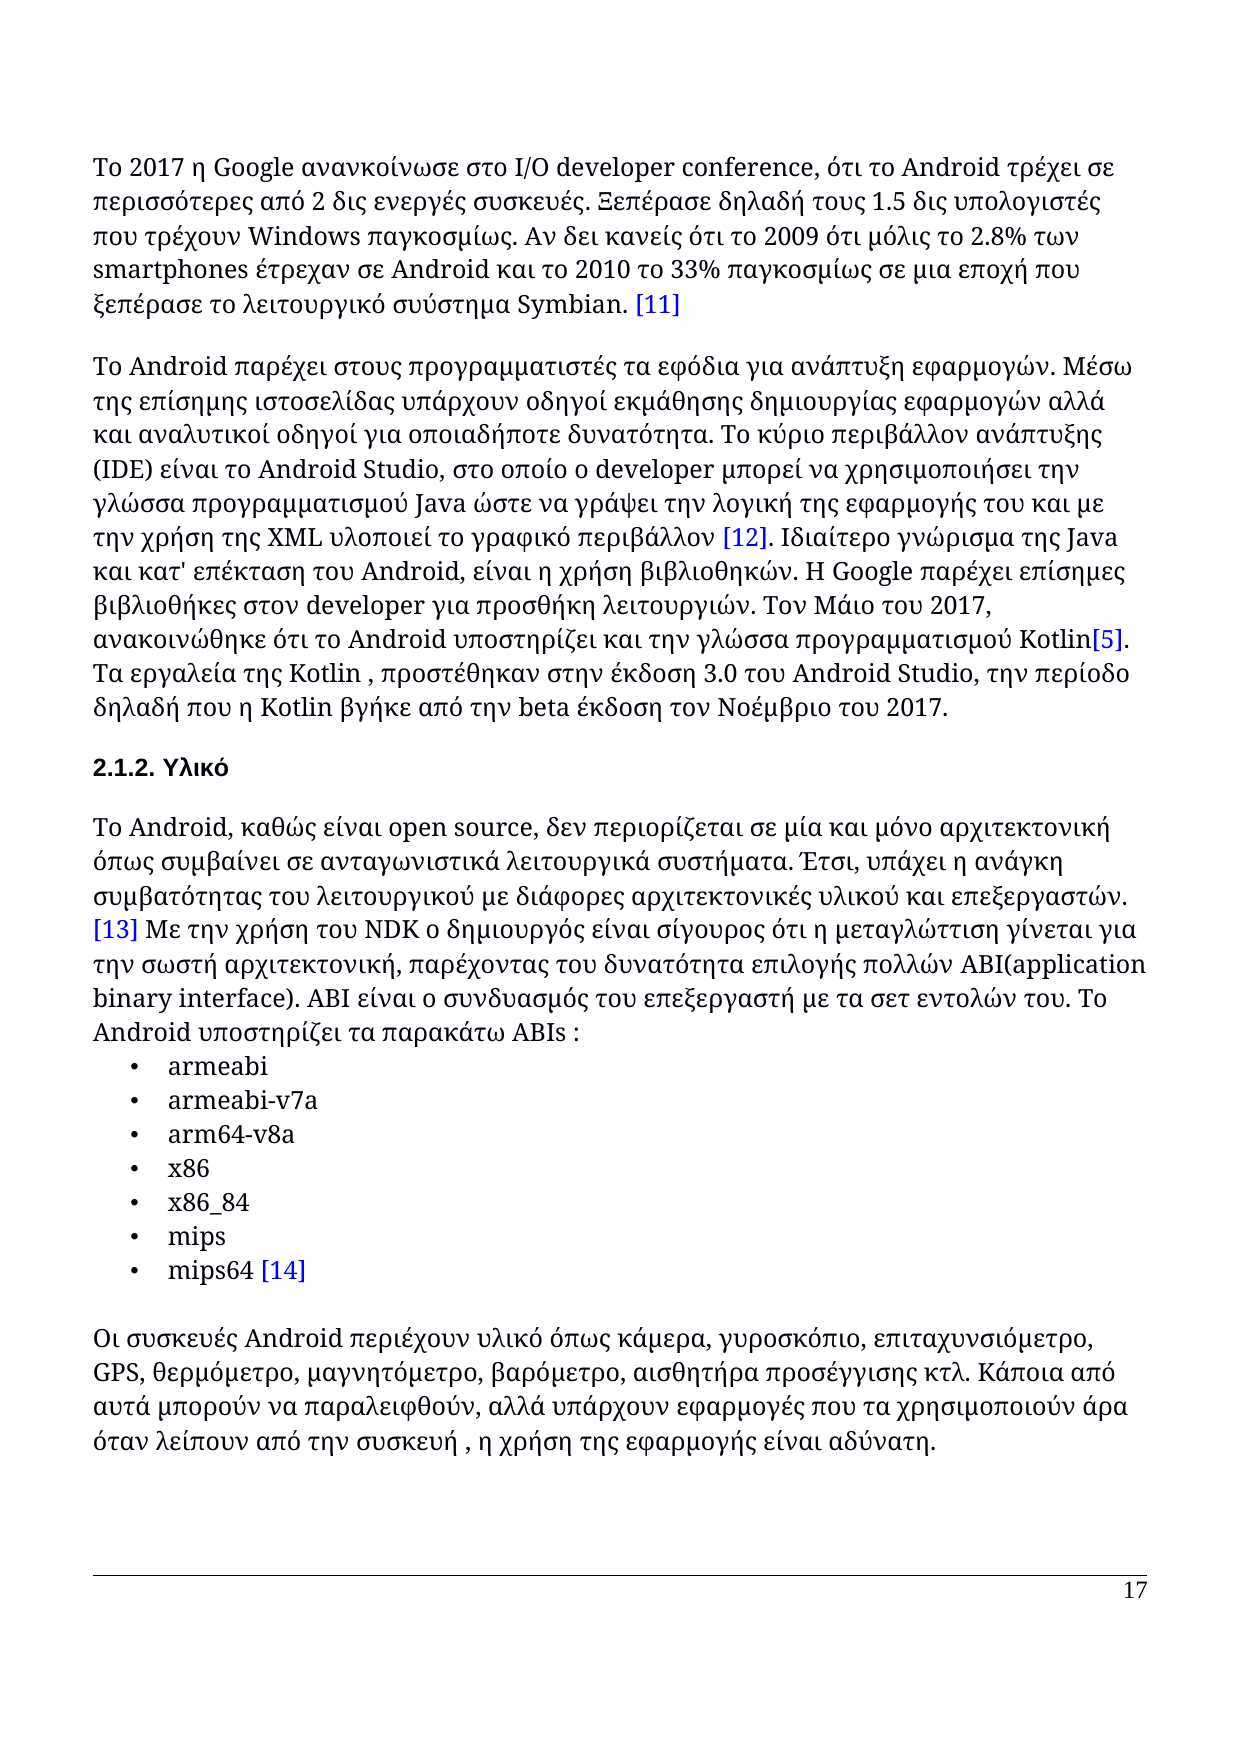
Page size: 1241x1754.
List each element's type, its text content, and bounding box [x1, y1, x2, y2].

text 2.1.2. Υλικό [93, 752, 1147, 781]
text Το Android παρέχει στους προγραμματιστές τα εφόδια για ανάπτυξη εφαρμογών. Μέσω της επίσημης ιστοσελίδας υπάρχουν οδηγοί εκμάθησης δημιουργίας εφαρμογών αλλά και αναλυτικοί οδηγοί για οποιαδήποτε δυνατότητα. Το κύριο περιβάλλον ανάπτυξης (IDE) είναι το Android Studio, στο οποίο ο developer μπορεί να χρησιμοποιήσει την γλώσσα προγραμματισμού Java ώστε να γράψει την λογική της εφαρμογής του και με την χρήση της XML υλοποιεί το γραφικό περιβάλλον [12]. Ιδιαίτερο γνώρισμα της Java και κατ' επέκταση του Android, είναι η χρήση βιβλιοθηκών. Η Google παρέχει επίσημες βιβλιοθήκες στον developer για προσθήκη λειτουργιών. Τον Μάιο του 2017, ανακοινώθηκε ότι το Android υποστηρίζει και την γλώσσα προγραμματισμού Kotlin[5]. Τα εργαλεία της Kotlin , προστέθηκαν στην έκδοση 3.0 του Android Studio, την περίοδο δηλαδή που η Kotlin βγήκε από την beta έκδοση τον Νοέμβριο του 2017. [93, 349, 1147, 724]
list arm64-v8a [130, 1117, 1147, 1151]
list x86_84 [130, 1185, 1147, 1219]
text Το Android, καθώς είναι open source, δεν περιορίζεται σε μία και μόνο αρχιτεκτονική όπως συμβαίνει σε ανταγωνιστικά λειτουργικά συστήματα. Έτσι, υπάχει η ανάγκη συμβατότητας του λειτουργικού με διάφορες αρχιτεκτονικές υλικού και επεξεργαστών. [13] Με την χρήση του NDK ο δημιουργός είναι σίγουρος ότι η μεταγλώττιση γίνεται για την σωστή αρχιτεκτονική, παρέχοντας του δυνατότητα επιλογής πολλών ABI(application binary interface). ABI είναι ο συνδυασμός του επεξεργαστή με τα σετ εντολών του. Το Android υποστηρίζει τα παρακάτω ABIs : [93, 810, 1147, 1048]
list mips64 [14] [130, 1253, 1147, 1287]
text Το 2017 η Google ανανκοίνωσε στο I/Ο developer conference, ότι το Android τρέχει σε περισσότερες από 2 δις ενεργές συσκευές. Ξεπέρασε δηλαδή τους 1.5 δις υπολογιστές που τρέχουν Windows παγκοσμίως. Αν δει κανείς ότι το 2009 ότι μόλις το 2.8% των smartphones έτρεχαν σε Android και το 2010 το 33% παγκοσμίως σε μια εποχή που ξεπέρασε το λειτουργικό συύστημα Symbian. [11] [93, 150, 1147, 320]
text Οι συσκευές Android περιέχουν υλικό όπως κάμερα, γυροσκόπιο, επιταχυνσιόμετρο, GPS, θερμόμετρο, μαγνητόμετρο, βαρόμετρο, αισθητήρα προσέγγισης κτλ. Κάποια από αυτά μπορούν να παραλειφθούν, αλλά υπάρχουν εφαρμογές που τα χρησιμοποιούν άρα όταν λείπουν από την συσκευή , η χρήση της εφαρμογής είναι αδύνατη. [93, 1321, 1147, 1457]
list x86 [130, 1151, 1147, 1185]
list armeabi [130, 1048, 1147, 1082]
list mips [130, 1219, 1147, 1253]
list armeabi-v7a [130, 1082, 1147, 1117]
